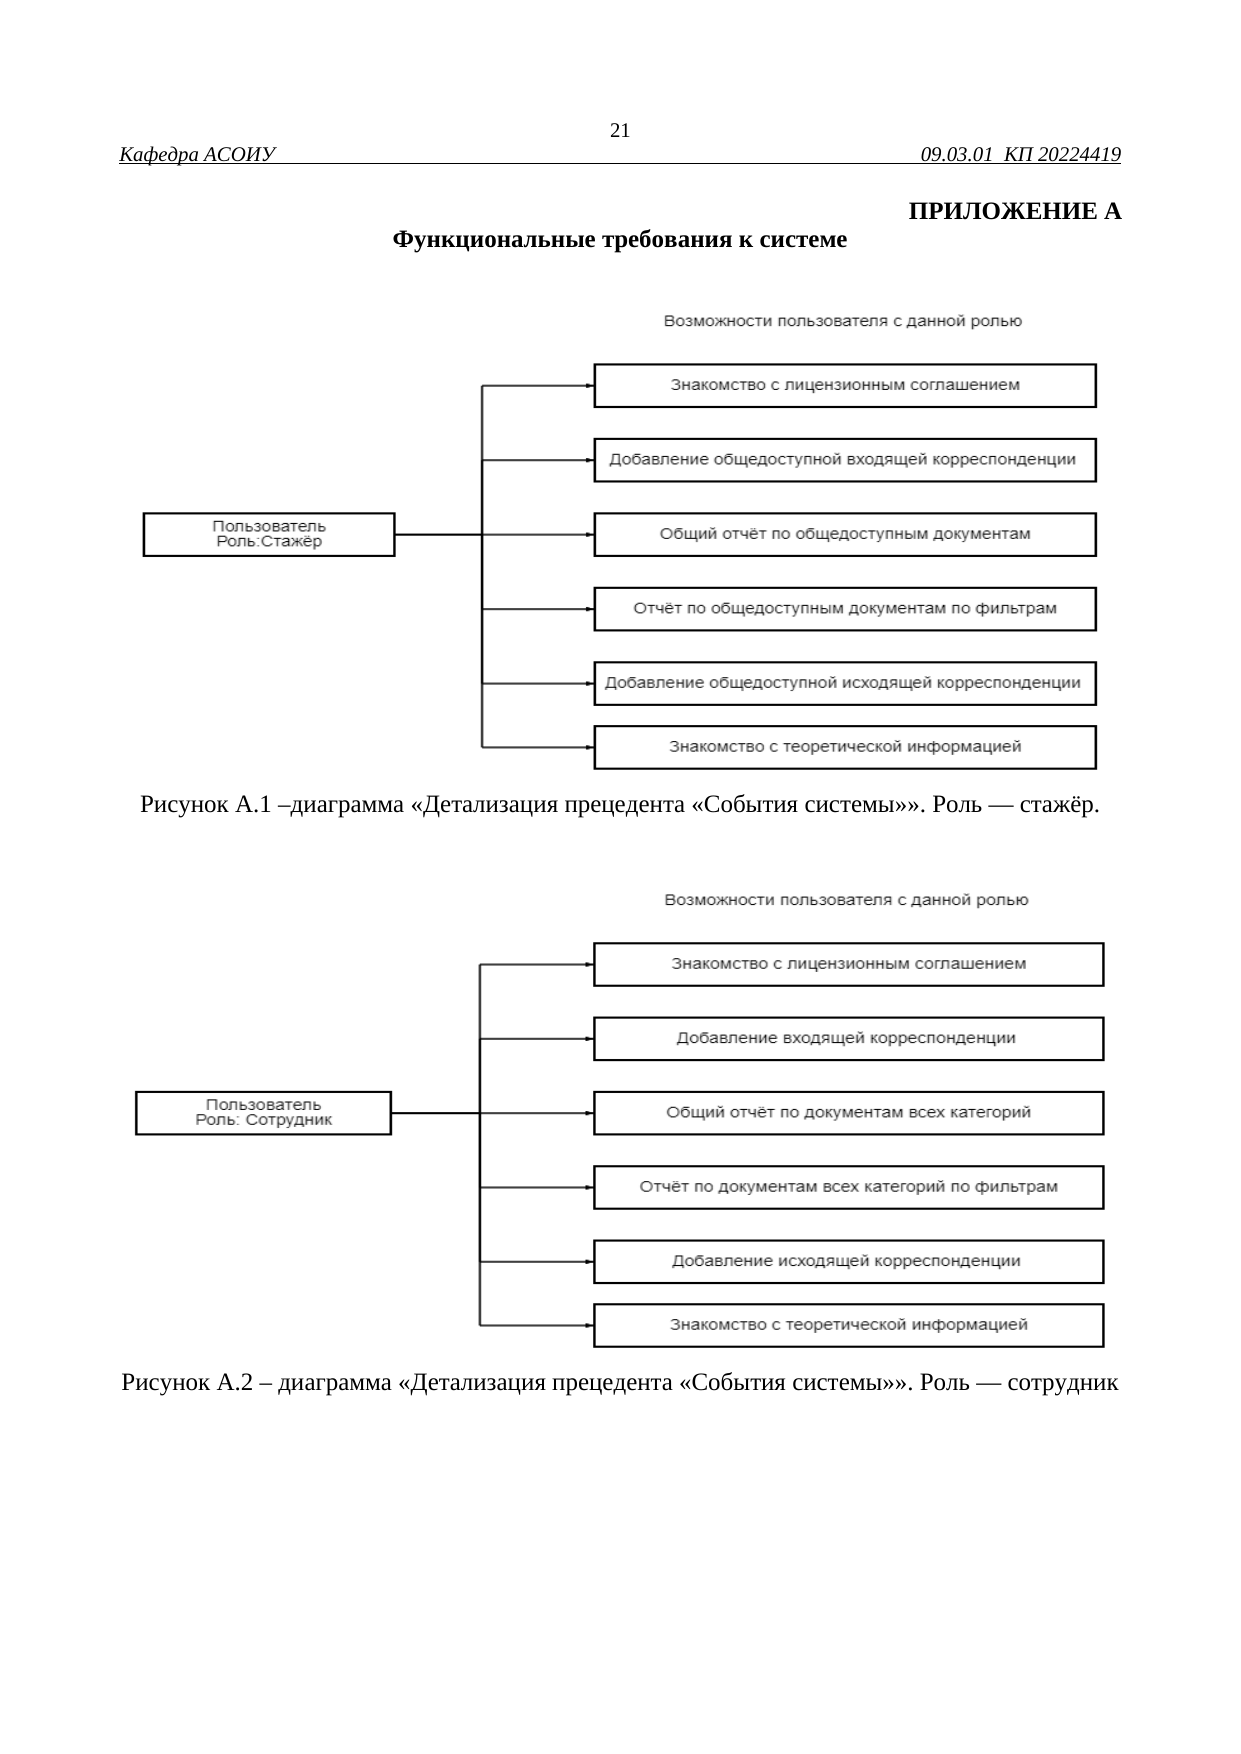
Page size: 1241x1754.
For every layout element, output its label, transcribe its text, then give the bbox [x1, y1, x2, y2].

text [118, 847, 1122, 870]
text ПРИЛОЖЕНИЕ А [118, 196, 1122, 224]
text Функциональные требования к системе [118, 224, 1122, 253]
text Рисунок А.1 –диаграмма «Детализация прецедента «События системы»». Роль — стажёр. [118, 785, 1122, 818]
picture [111, 870, 1129, 1368]
text Рисунок А.2 – диаграмма «Детализация прецедента «События системы»». Роль — сотрудник [118, 1368, 1122, 1396]
picture [119, 290, 1121, 790]
